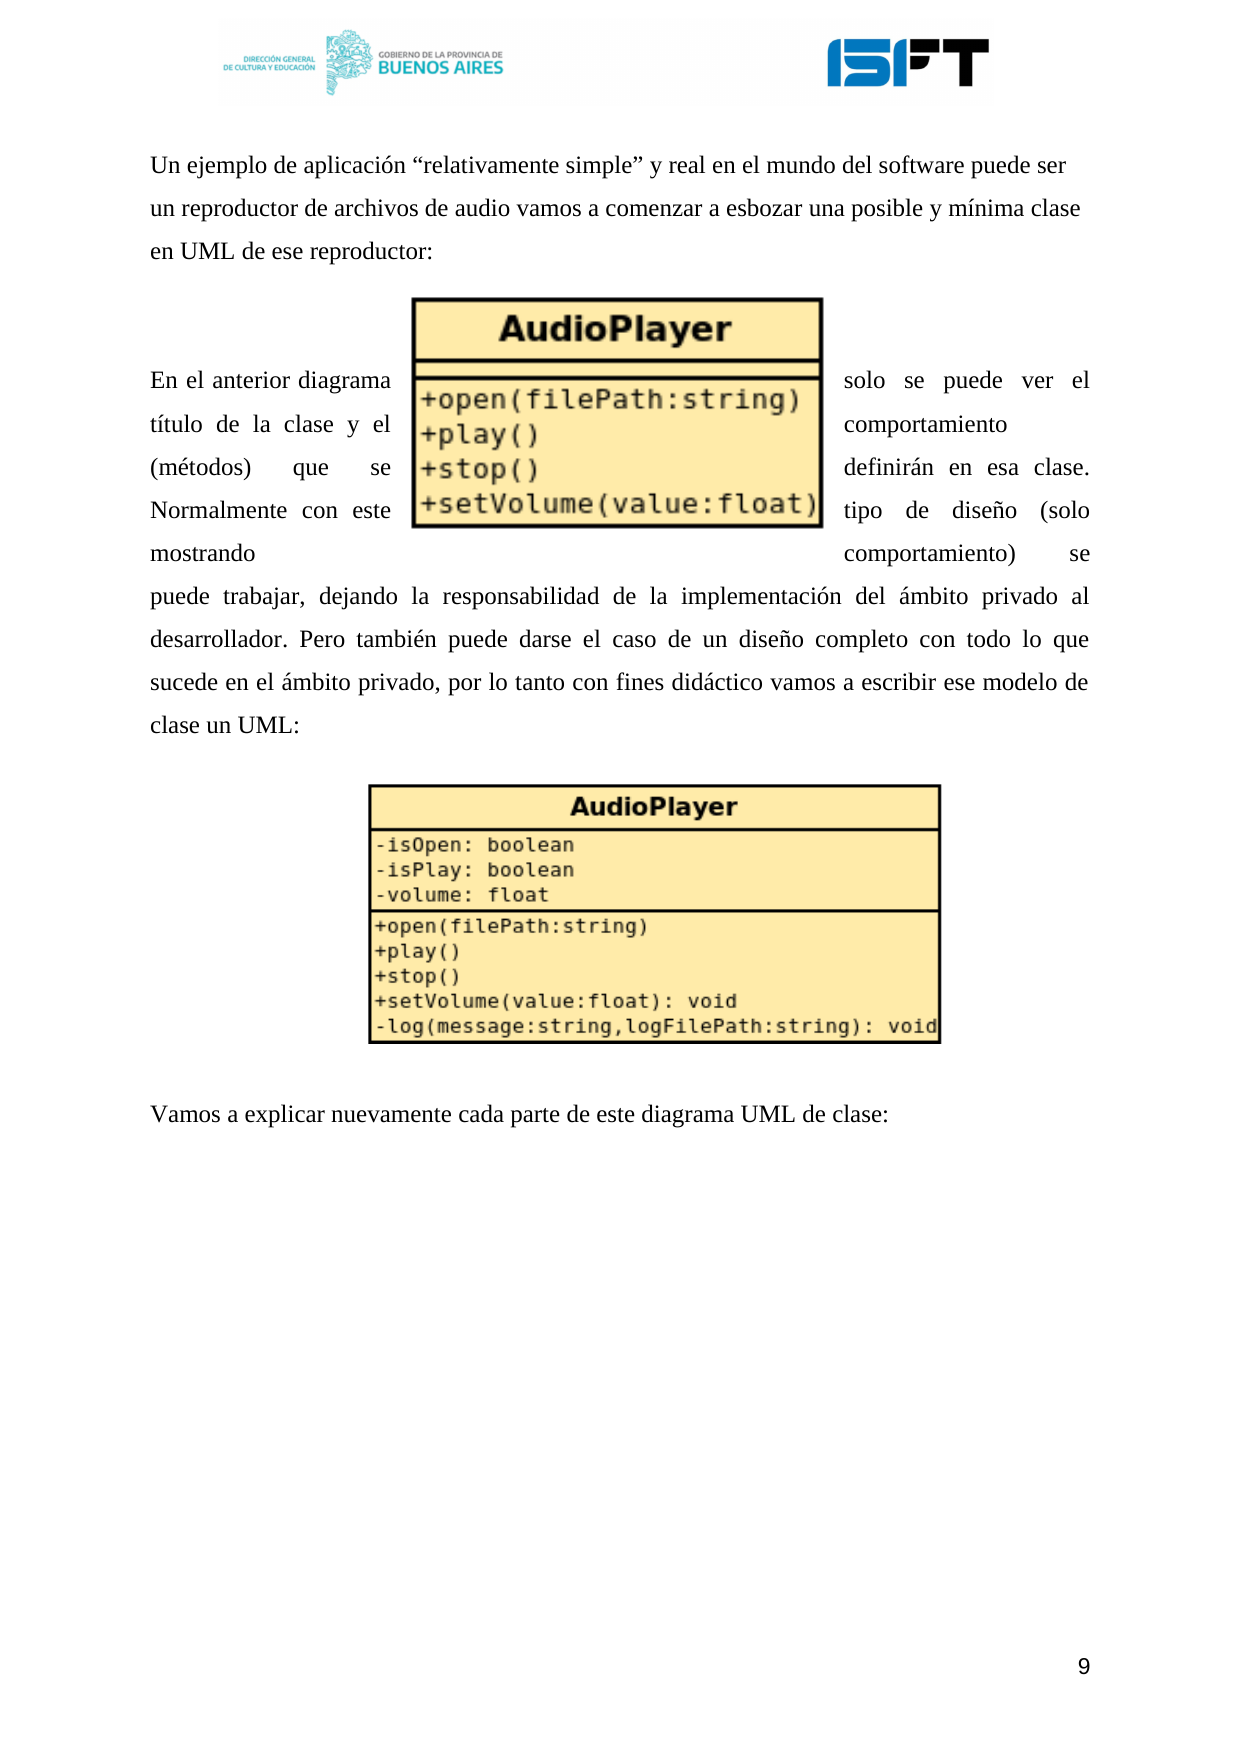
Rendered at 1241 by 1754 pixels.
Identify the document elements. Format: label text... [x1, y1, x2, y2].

picture [218, 18, 994, 106]
picture [410, 296, 826, 531]
text Un ejemplo de aplicación “relativamente simple” y real en el mundo del software puede ser un reproductor de archivos de audio vamos a comenzar a esbozar una posible y mínima clase en UML de ese reproductor: [150, 150, 1090, 265]
text Vamos a explicar nuevamente cada parte de este diagrama UML de clase: [150, 1099, 1090, 1127]
text En el anterior diagrama solo se puede ver el título de la clase y el comportamiento (métodos) que se definirán en esa clase. Normalmente con este tipo de diseño (solo mostrando comportamiento) se puede trabajar, dejando la responsabilidad de la implementación del ámbito privado al desarrollador. Pero también puede darse el caso de un diseño completo con todo lo que sucede en el ámbito privado, por lo tanto con fines didáctico vamos a escribir ese modelo de clase un UML: [150, 366, 1090, 739]
picture [367, 783, 943, 1044]
